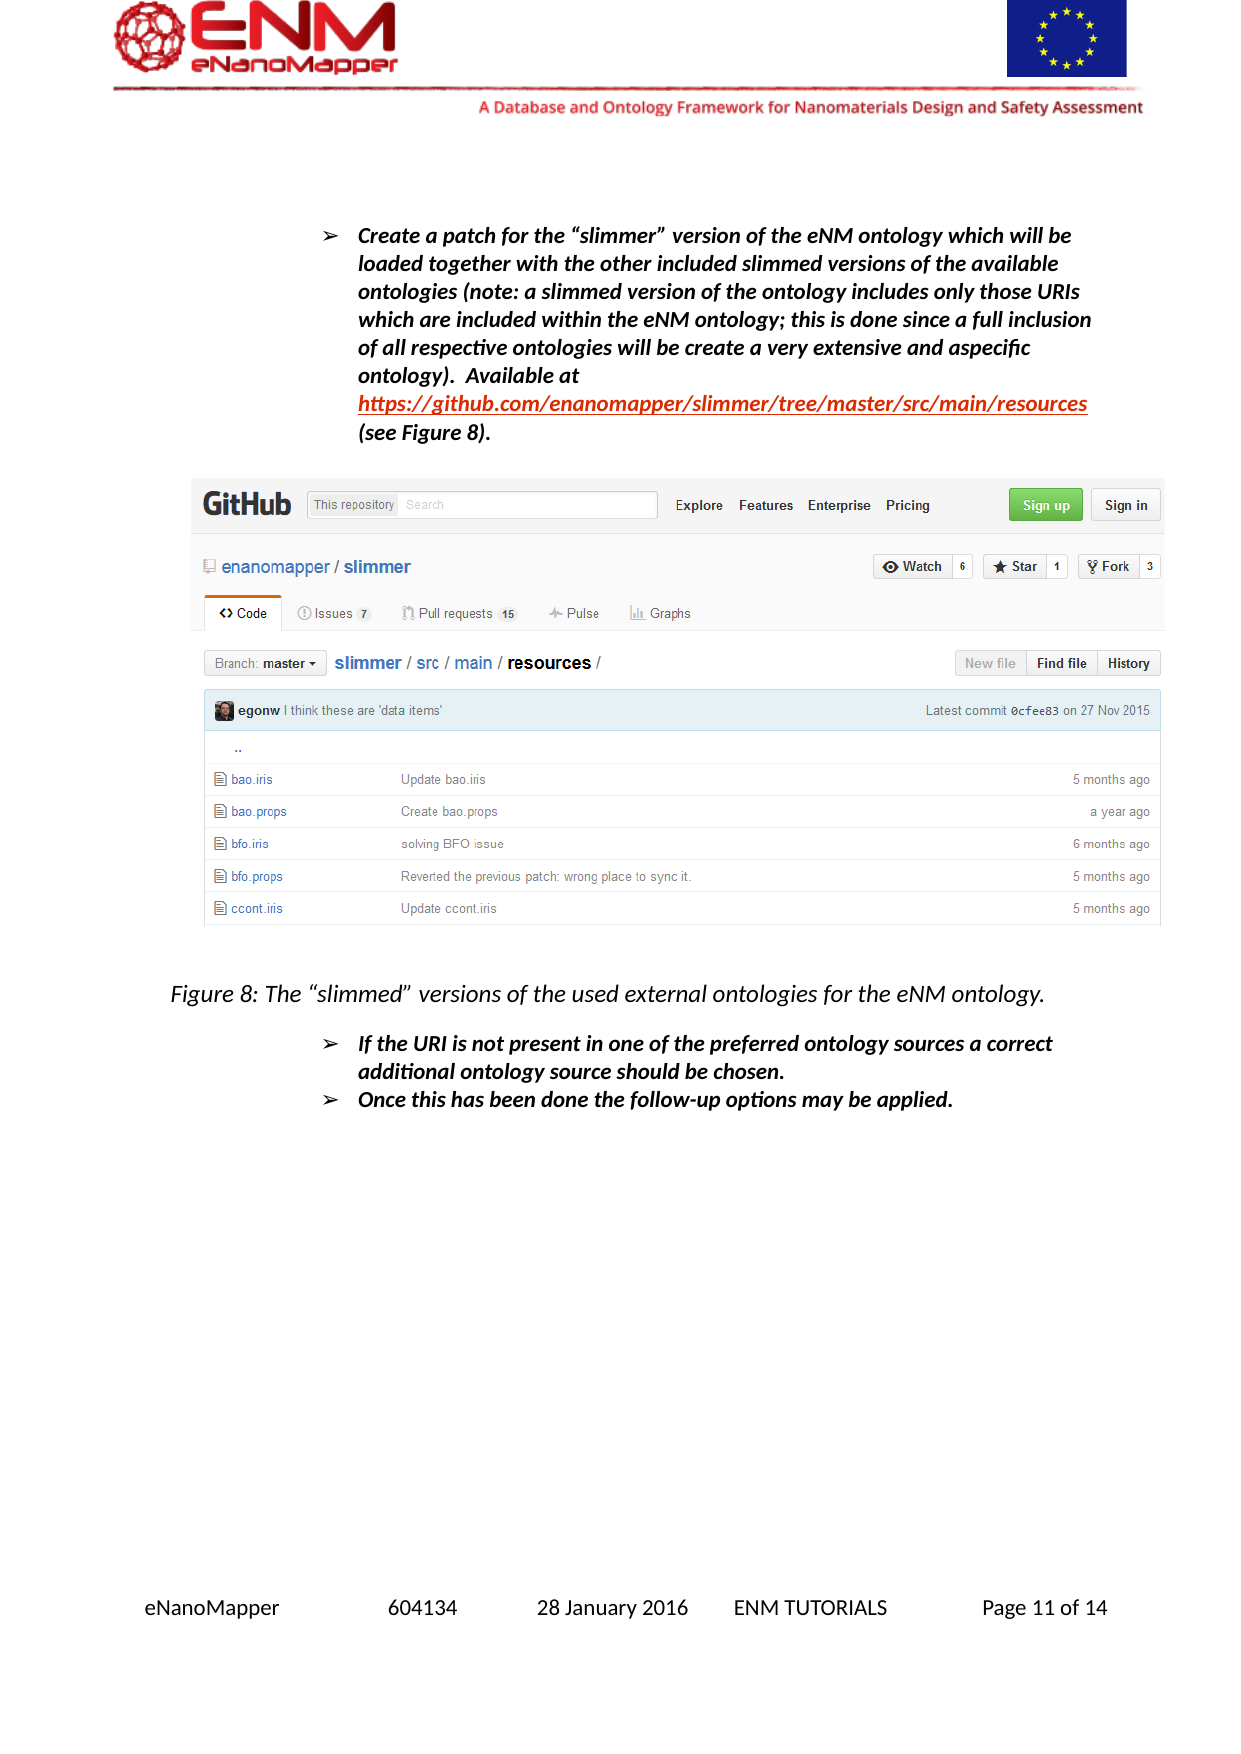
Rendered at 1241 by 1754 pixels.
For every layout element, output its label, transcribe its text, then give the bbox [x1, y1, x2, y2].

text Figure 8: The “slimmed” versions of the used external ontologies for the eNM ontology. [170, 978, 1108, 1008]
list If the URI is not present in one of the preferred ontology sources a correct additional ontology source should be chosen. [320, 1029, 1108, 1085]
list Once this has been done the follow-up options may be applied. [320, 1085, 1108, 1113]
picture [105, 0, 1152, 172]
list Create a patch for the “slimmer” version of the eNM ontology which will be loaded together with the other included slimmed versions of the available ontologies (note: a slimmed version of the ontology includes only those URIs which are included within the eNM ontology; this is done since a full inclusion of all respective ontologies will be create a very extensive and aspecific ontology). Available at https://github.com/enanomapper/slimmer/tree/master/src/main/resources (see Figure 8). [320, 221, 1108, 446]
picture [191, 478, 1165, 926]
